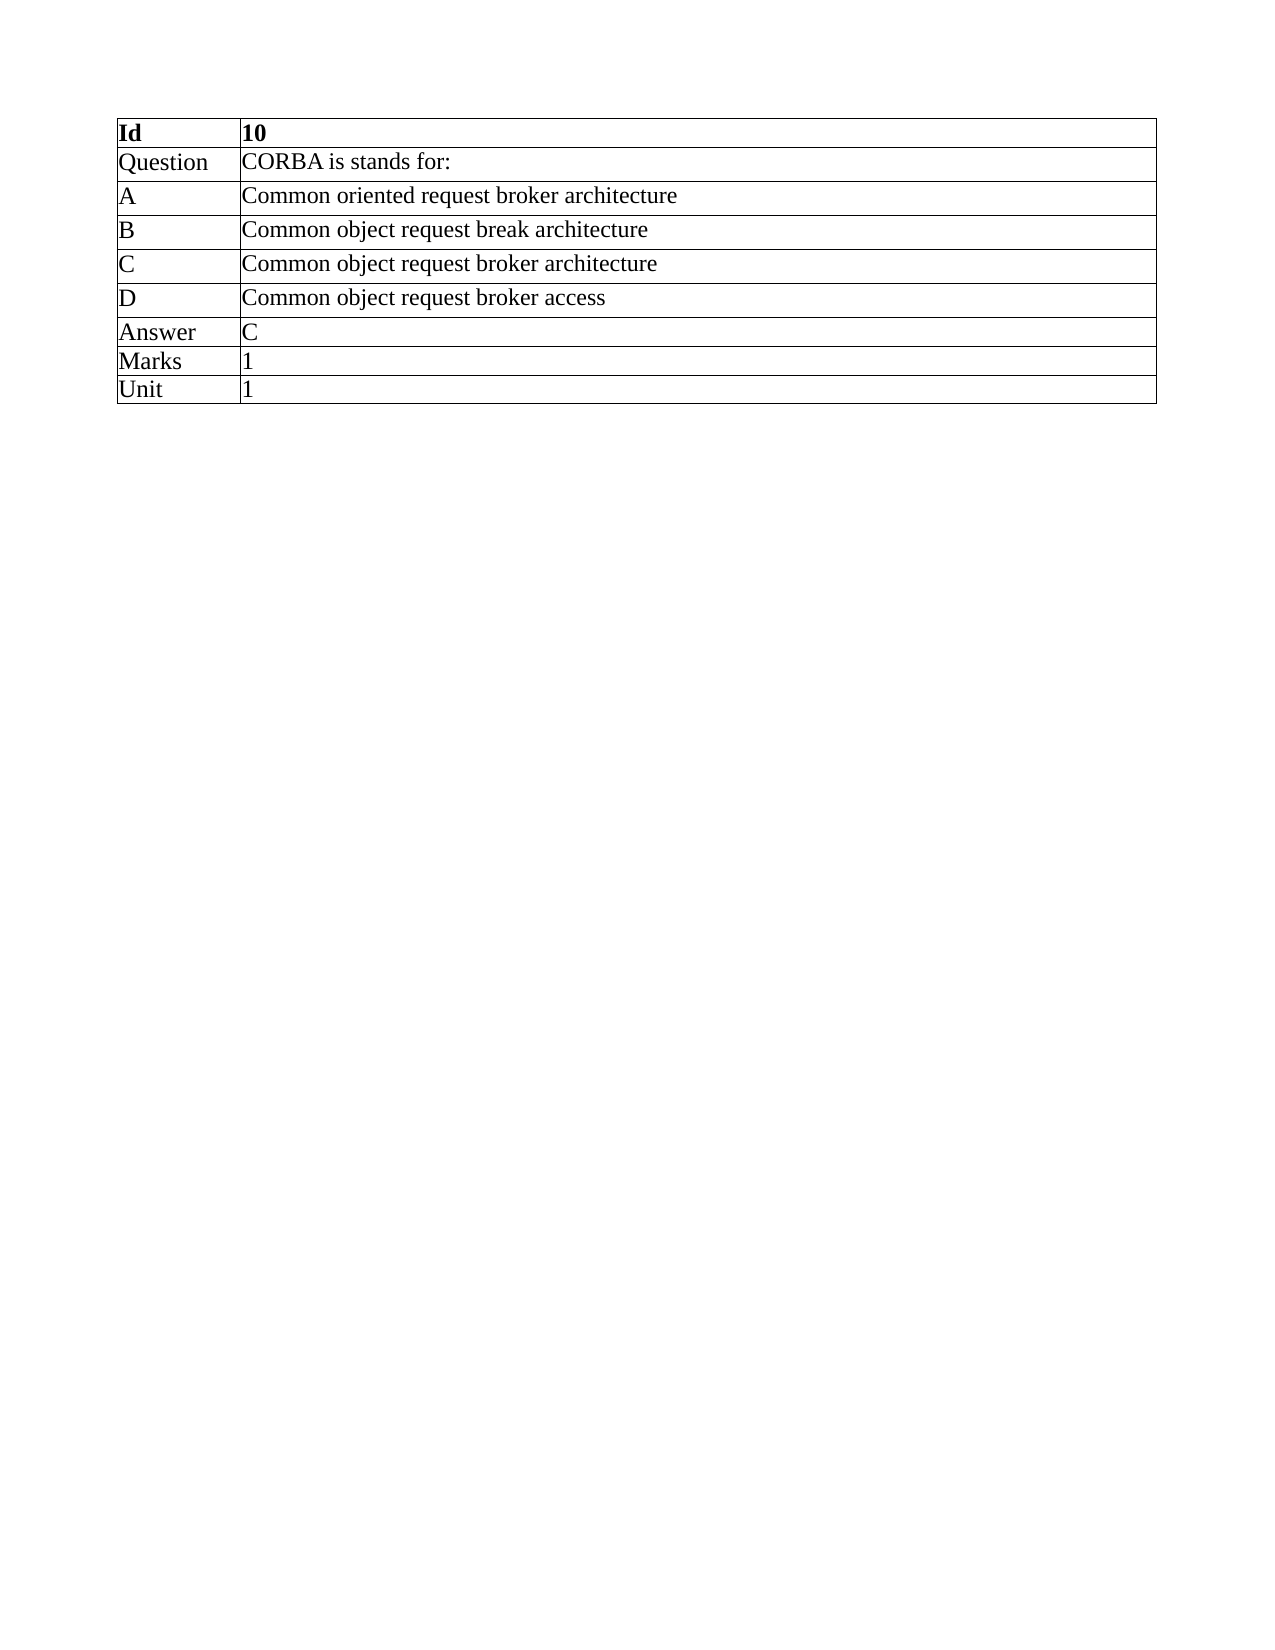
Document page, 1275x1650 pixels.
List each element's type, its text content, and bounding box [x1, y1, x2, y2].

table_cell Common oriented request broker architecture [241, 182, 1156, 215]
table_cell C [241, 318, 1156, 346]
table_cell 1 [241, 376, 1156, 403]
table_cell Answer [118, 318, 240, 346]
table_cell Common object request broker access [241, 284, 1156, 317]
table_cell Question [118, 148, 240, 181]
table_cell CORBA is stands for: [241, 148, 1156, 181]
table_header 10 [241, 119, 1156, 147]
table_cell B [118, 216, 240, 249]
table_cell A [118, 182, 240, 215]
table_cell Unit [118, 376, 240, 403]
table_cell Marks [118, 347, 240, 374]
table_cell Common object request break architecture [241, 216, 1156, 249]
table_header Id [118, 119, 240, 147]
table_cell C [118, 250, 240, 283]
table_cell Common object request broker architecture [241, 250, 1156, 283]
table_cell 1 [241, 347, 1156, 374]
table_cell D [118, 284, 240, 317]
